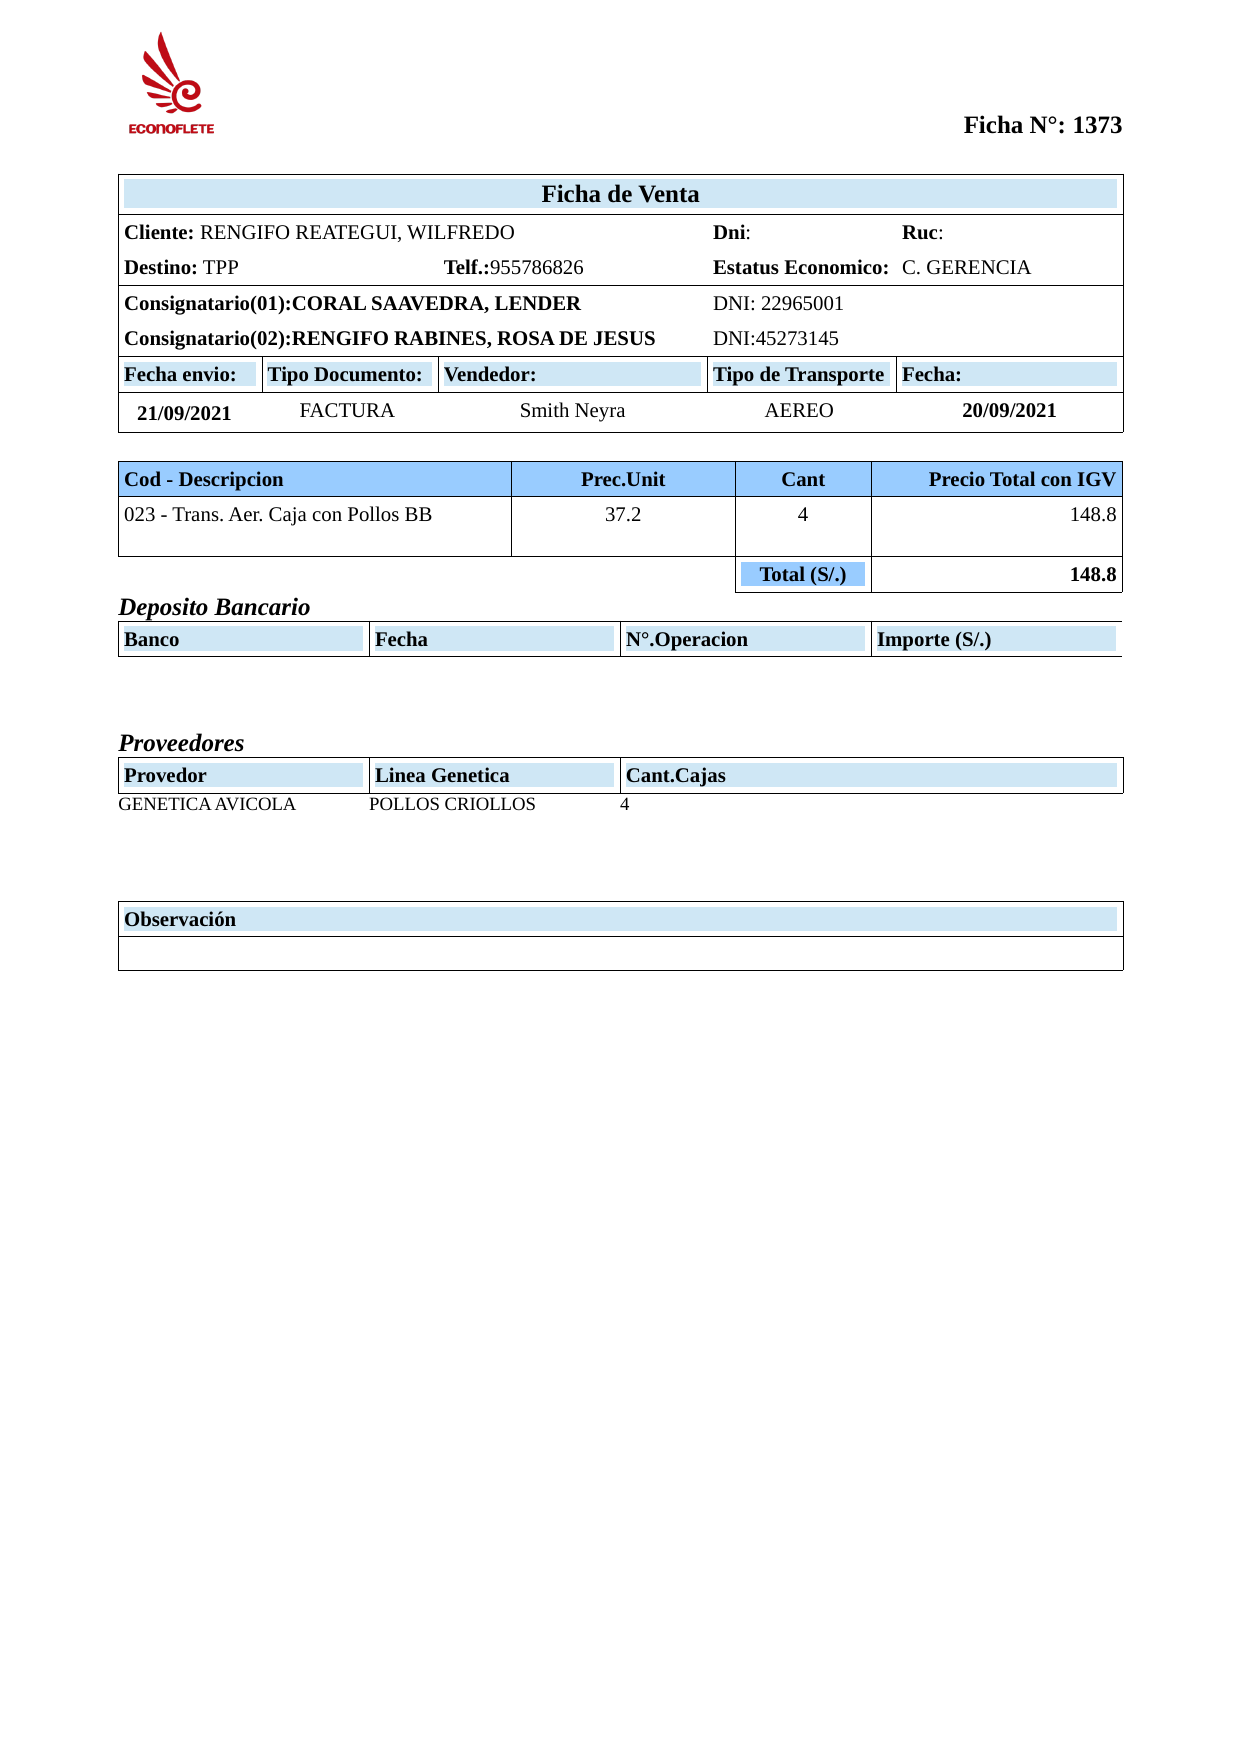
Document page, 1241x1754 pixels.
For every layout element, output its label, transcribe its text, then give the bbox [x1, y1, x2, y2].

table_cell [369, 705, 620, 728]
table_cell [620, 680, 871, 704]
picture [118, 31, 225, 134]
table_cell [620, 705, 871, 728]
table_cell FACTURA [262, 393, 438, 432]
table_cell Smith Neyra [438, 393, 707, 432]
table_cell Dni: [707, 215, 896, 249]
table_cell [620, 657, 871, 680]
text Proveedores [118, 728, 1122, 757]
table_header Provedor [119, 758, 369, 793]
table_cell [118, 879, 369, 901]
table_header Prec.Unit [512, 462, 735, 496]
table_cell Tipo Documento: [263, 357, 438, 392]
table_cell DNI: 22965001 [707, 286, 1123, 321]
table_cell POLLOS CRIOLLOS [369, 794, 620, 814]
table_cell [369, 858, 620, 879]
table_header Observación [119, 902, 1123, 936]
table_header Cant [736, 462, 871, 496]
table_cell Consignatario(02):RENGIFO RABINES, ROSA DE JESUS [119, 321, 707, 356]
table_cell [369, 836, 620, 858]
table_cell [511, 557, 735, 592]
table_header Ficha de Venta [119, 175, 1123, 214]
table_cell [119, 937, 1123, 969]
table_header Importe (S/.) [872, 622, 1122, 656]
table_cell Ruc: [896, 215, 1123, 249]
table_cell [871, 705, 1122, 728]
table_cell 37.2 [512, 497, 735, 556]
table_header Cant.Cajas [621, 758, 1123, 793]
table_cell 023 - Trans. Aer. Caja con Pollos BB [119, 497, 511, 556]
table_cell [369, 680, 620, 704]
table_cell [871, 680, 1122, 704]
table_cell [369, 815, 620, 836]
table_cell [118, 680, 369, 704]
table_header Precio Total con IGV [872, 462, 1122, 496]
table_header Fecha [370, 622, 620, 656]
table_cell [871, 657, 1122, 680]
table_cell [118, 815, 369, 836]
table_cell GENETICA AVICOLA [118, 794, 369, 814]
table_header N°.Operacion [621, 622, 871, 656]
table_cell Fecha: [897, 357, 1123, 392]
table_cell [118, 858, 369, 879]
table_cell Estatus Economico: [707, 249, 896, 285]
table_cell DNI:45273145 [707, 321, 1123, 356]
table_header Cod - Descripcion [119, 462, 511, 496]
table_cell [620, 836, 1123, 858]
text Deposito Bancario [118, 592, 1122, 621]
table_cell Fecha envio: [119, 357, 262, 392]
table_cell 21/09/2021 [119, 393, 262, 432]
table_cell 20/09/2021 [896, 393, 1123, 432]
table_cell 4 [620, 794, 1123, 814]
table_cell [620, 879, 1123, 901]
table_cell 148.8 [872, 557, 1122, 592]
table_cell [118, 836, 369, 858]
table_cell [369, 657, 620, 680]
table_cell [620, 858, 1123, 879]
table_cell [118, 705, 369, 728]
table_cell C. GERENCIA [896, 249, 1123, 285]
table_header Linea Genetica [370, 758, 620, 793]
table_cell 148.8 [872, 497, 1122, 556]
table_cell Telf.:955786826 [438, 249, 707, 285]
table_cell [118, 557, 511, 592]
table_cell Vendedor: [439, 357, 707, 392]
table_cell Consignatario(01):CORAL SAAVEDRA, LENDER [119, 286, 707, 321]
table_cell AEREO [707, 393, 896, 432]
table_cell [118, 657, 369, 680]
table_cell Total (S/.) [736, 557, 871, 592]
table_cell Cliente: RENGIFO REATEGUI, WILFREDO [119, 215, 707, 249]
table_cell Tipo de Transporte [708, 357, 896, 392]
table_cell [620, 815, 1123, 836]
table_cell Destino: TPP [119, 249, 438, 285]
table_cell [369, 879, 620, 901]
table_header Banco [119, 622, 369, 656]
table_cell 4 [736, 497, 871, 556]
